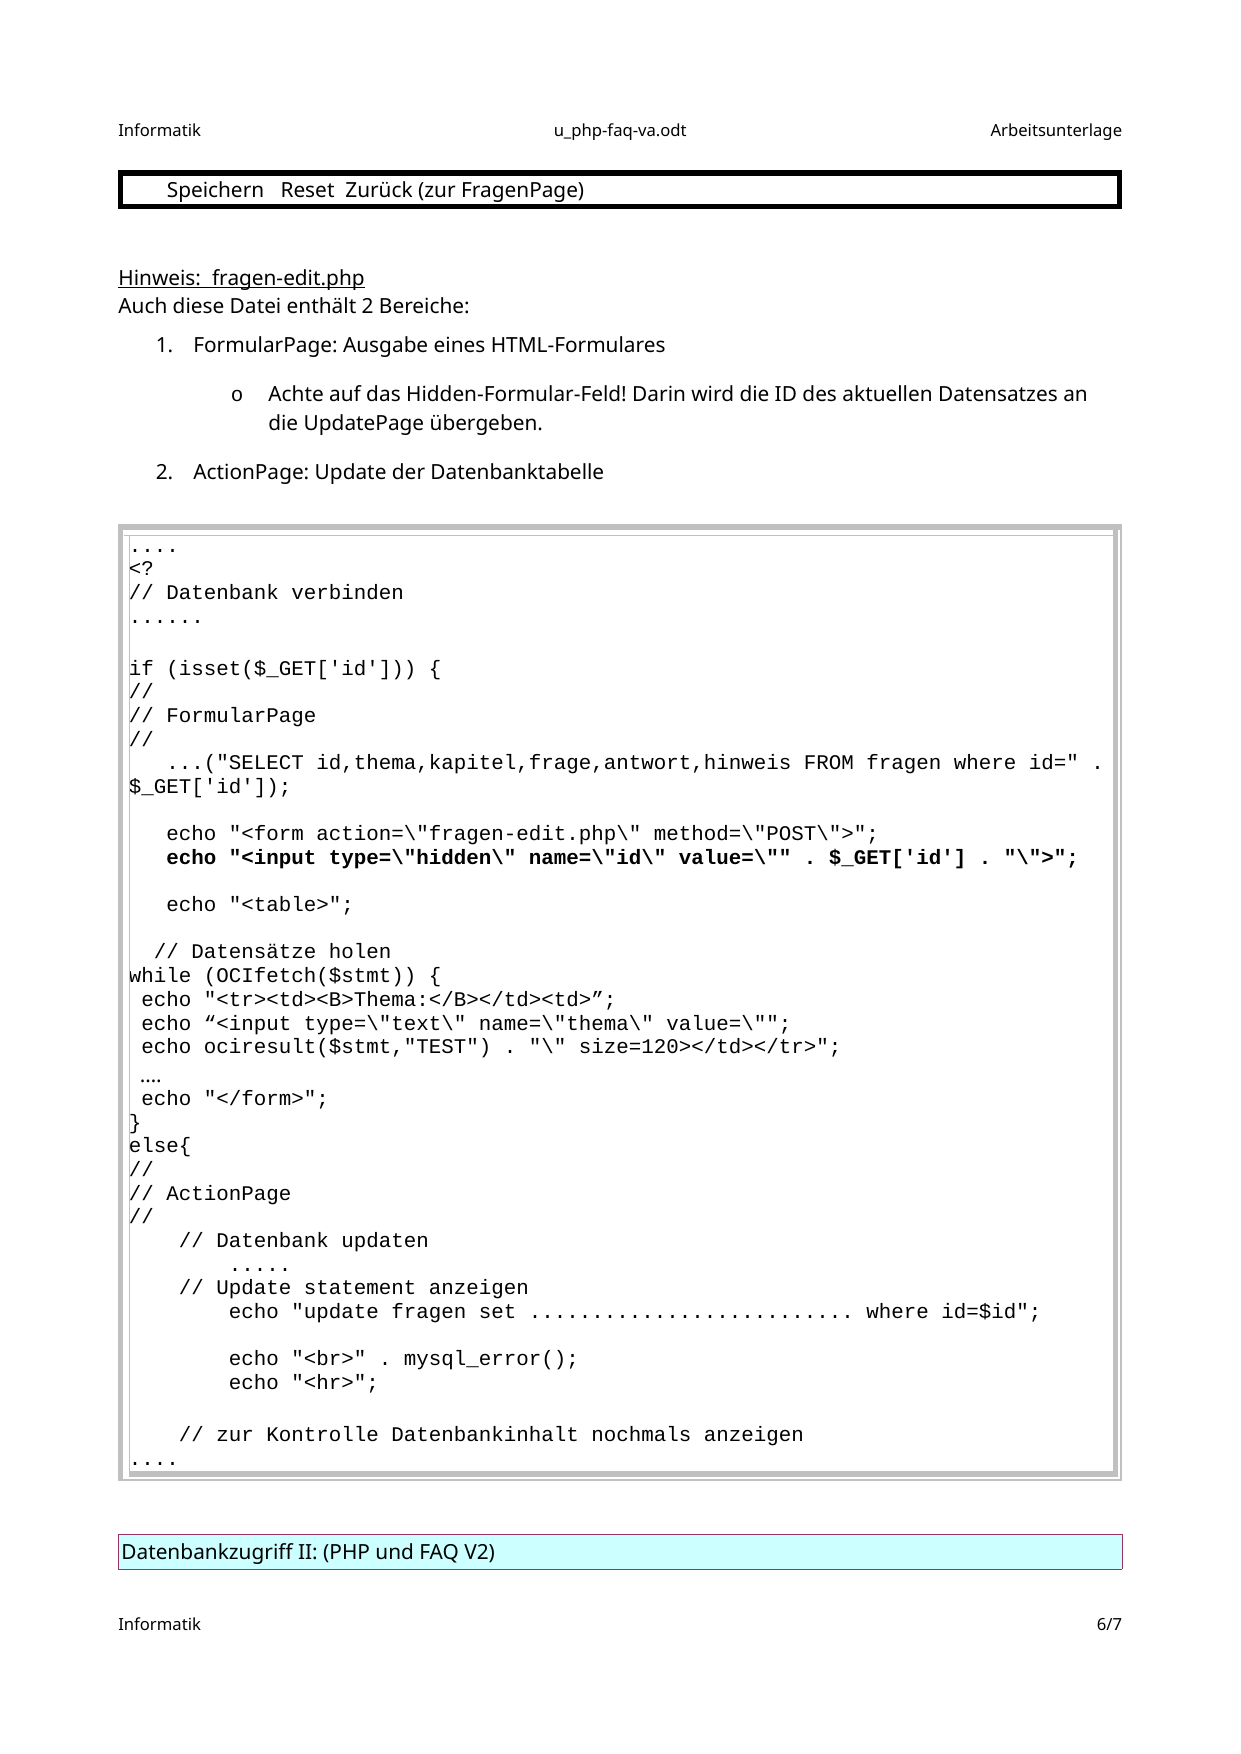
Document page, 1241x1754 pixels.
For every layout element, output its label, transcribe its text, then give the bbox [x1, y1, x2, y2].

list FormularPage: Ausgabe eines HTML-Formulares [156, 330, 1122, 358]
text echo ociresult($stmt,"TEST") . "\" size=120></td></tr>"; [130, 1026, 1113, 1049]
list Achte auf das Hidden-Formular-Feld! Darin wird die ID des aktuellen Datensatzes an die UpdatePage übergeben. [231, 379, 1122, 436]
text Datenbankzugriff II: (PHP und FAQ V2) [119, 1535, 1122, 1569]
text Hinweis: fragen-edit.php Auch diese Datei enthält 2 Bereiche: [118, 234, 1122, 319]
text echo “<input type=\"text\" name=\"thema\" value=\""; [130, 1002, 1113, 1026]
list ActionPage: Update der Datenbanktabelle [156, 457, 1122, 514]
text …. echo "</form>"; } else{ // // ActionPage // // Datenbank updaten ..... // Update statement anzeigen echo "update fragen set .......................... where id=$id"; echo "<br>" . mysql_error(); echo "<hr>"; // zur Kontrolle Datenbankinhalt nochmals anzeigen .... [123, 1049, 1120, 1479]
text .... <? // Datenbank verbinden ...... if (isset($_GET['id'])) { // // FormularPage // ...("SELECT id,thema,kapitel,frage,antwort,hinweis FROM fragen where id=" . $_GET['id']); echo "<form action=\"fragen-edit.php\" method=\"POST\">"; echo "<input type=\"hidden\" name=\"id\" value=\"" . $_GET['id'] . "\">"; echo "<table>"; // Datensätze holen while (OCIfetch($stmt)) { echo "<tr><td><B>Thema:</B></td><td>”; [130, 536, 1113, 1002]
text Speichern Reset Zurück (zur FragenPage) [123, 176, 1117, 204]
